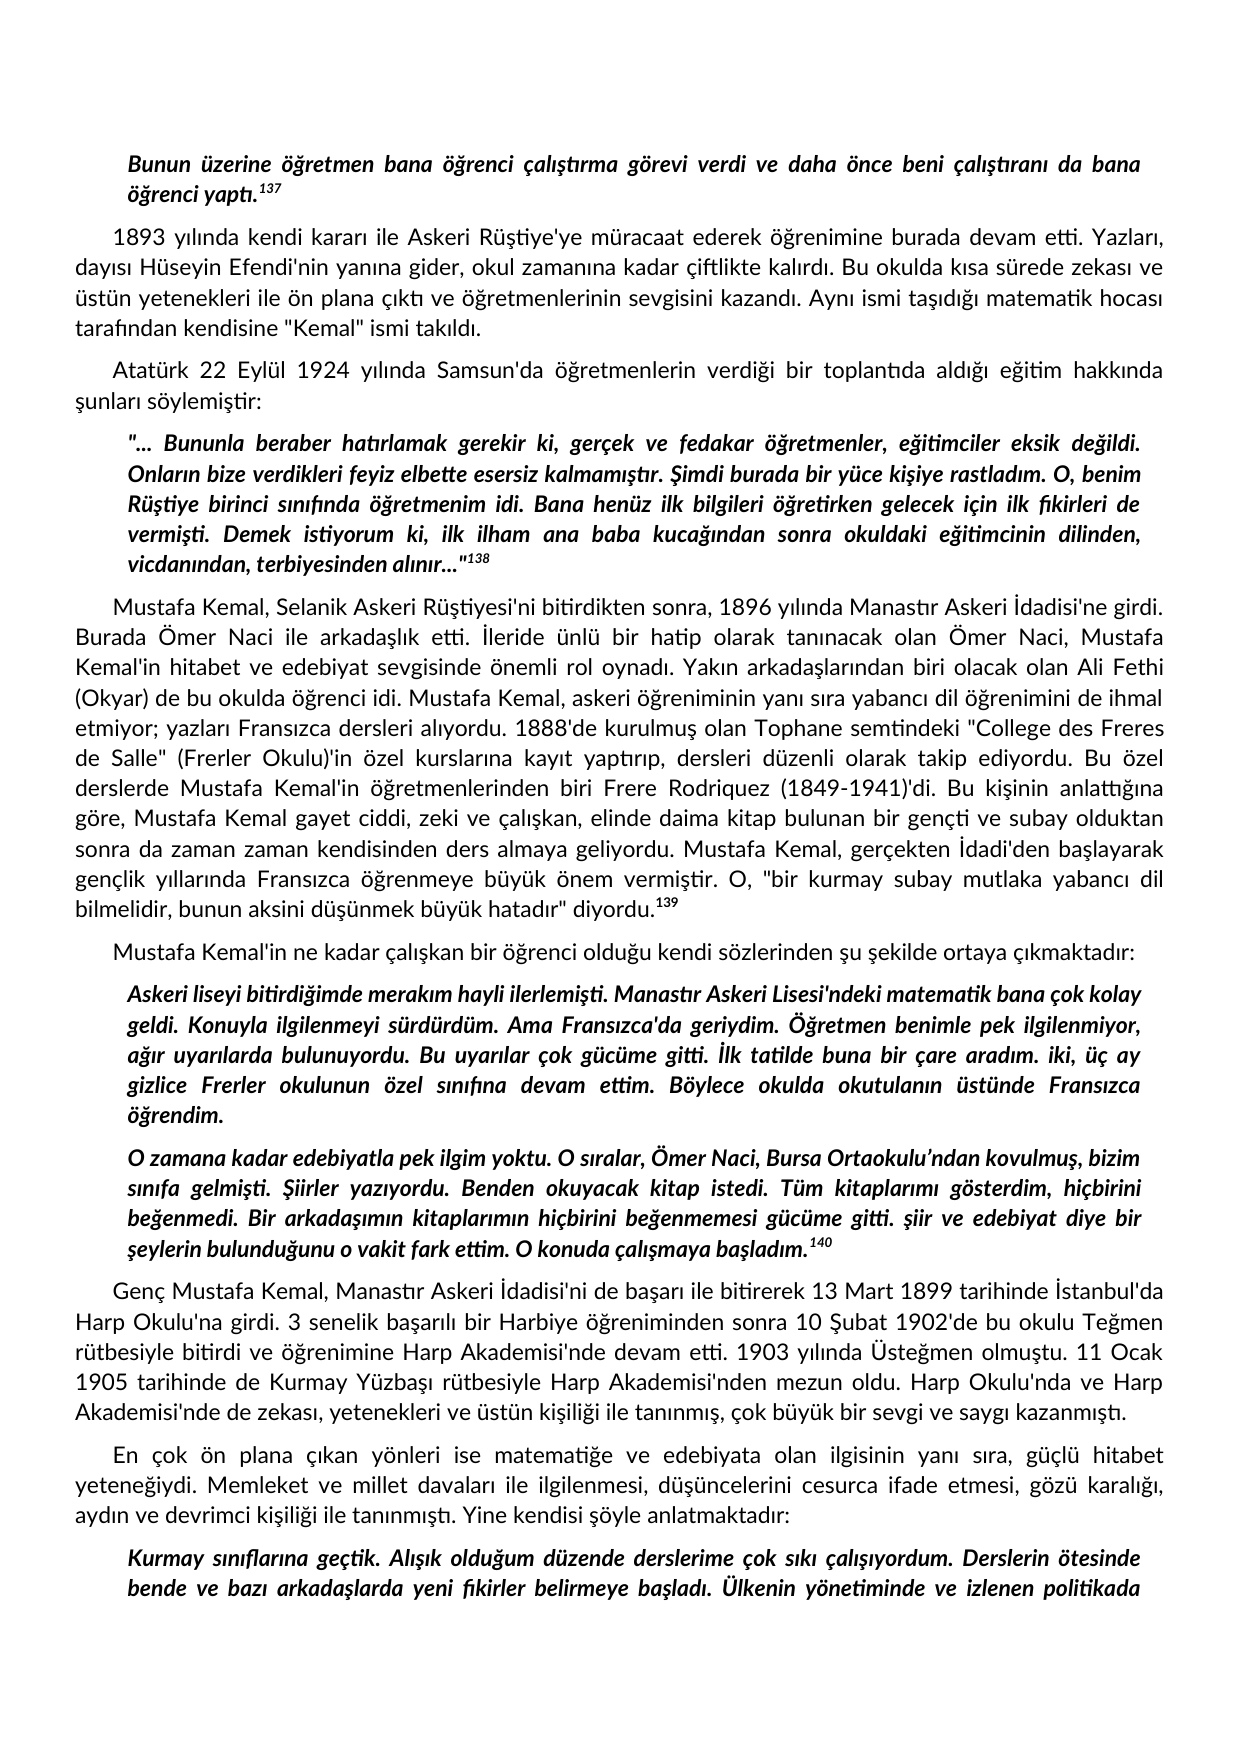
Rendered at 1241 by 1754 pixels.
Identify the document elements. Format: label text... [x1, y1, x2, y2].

text Mustafa Kemal, Selanik Askeri Rüştiyesi'ni bitirdikten sonra, 1896 yılında Manastır Askeri İdadisi'ne girdi. Burada Ömer Naci ile arkadaşlık etti. İleride ünlü bir hatip olarak tanınacak olan Ömer Naci, Mustafa Kemal'in hitabet ve edebiyat sevgisinde önemli rol oynadı. Yakın arkadaşlarından biri olacak olan Ali Fethi (Okyar) de bu okulda öğrenci idi. Mustafa Kemal, askeri öğreniminin yanı sıra yabancı dil öğrenimini de ihmal etmiyor; yazları Fransızca dersleri alıyordu. 1888'de kurulmuş olan Tophane semtindeki "College des Freres de Salle" (Frerler Okulu)'in özel kurslarına kayıt yaptırıp, dersleri düzenli olarak takip ediyordu. Bu özel derslerde Mustafa Kemal'in öğretmenlerinden biri Frere Rodriquez (1849-1941)'di. Bu kişinin anlattığına göre, Mustafa Kemal gayet ciddi, zeki ve çalışkan, elinde daima kitap bulunan bir gençti ve subay olduktan sonra da zaman zaman kendisinden ders almaya geliyordu. Mustafa Kemal, gerçekten İdadi'den başlayarak gençlik yıllarında Fransızca öğrenmeye büyük önem vermiştir. O, "bir kurmay subay mutlaka yabancı dil bilmelidir, bunun aksini düşünmek büyük hatadır" diyordu.139 [75, 593, 1165, 922]
text Mustafa Kemal'in ne kadar çalışkan bir öğrenci olduğu kendi sözlerinden şu şekilde ortaya çıkmaktadır: [75, 937, 1165, 965]
text Genç Mustafa Kemal, Manastır Askeri İdadisi'ni de başarı ile bitirerek 13 Mart 1899 tarihinde İstanbul'da Harp Okulu'na girdi. 3 senelik başarılı bir Harbiye öğreniminden sonra 10 Şubat 1902'de bu okulu Teğmen rütbesiyle bitirdi ve öğrenimine Harp Akademisi'nde devam etti. 1903 yılında Üsteğmen olmuştu. 11 Ocak 1905 tarihinde de Kurmay Yüzbaşı rütbesiyle Harp Akademisi'nden mezun oldu. Harp Okulu'nda ve Harp Akademisi'nde de zekası, yetenekleri ve üstün kişiliği ile tanınmış, çok büyük bir sevgi ve saygı kazanmıştı. [75, 1277, 1165, 1425]
text 1893 yılında kendi kararı ile Askeri Rüştiye'ye müracaat ederek öğrenimine burada devam etti. Yazları, dayısı Hüseyin Efendi'nin yanına gider, okul zamanına kadar çiftlikte kalırdı. Bu okulda kısa sürede zekası ve üstün yetenekleri ile ön plana çıktı ve öğretmenlerinin sevgisini kazandı. Aynı ismi taşıdığı matematik hocası tarafından kendisine "Kemal" ismi takıldı. [75, 223, 1165, 341]
text En çok ön plana çıkan yönleri ise matematiğe ve edebiyata olan ilgisinin yanı sıra, güçlü hitabet yeteneğiydi. Memleket ve millet davaları ile ilgilenmesi, düşüncelerini cesurca ifade etmesi, gözü karalığı, aydın ve devrimci kişiliği ile tanınmıştı. Yine kendisi şöyle anlatmaktadır: [75, 1441, 1165, 1528]
text Askeri liseyi bitirdiğimde merakım hayli ilerlemişti. Manastır Askeri Lisesi'ndeki matematik bana çok kolay geldi. Konuyla ilgilenmeyi sürdürdüm. Ama Fransızca'da geriydim. Öğretmen benimle pek ilgilenmiyor, ağır uyarılarda bulunuyordu. Bu uyarılar çok gücüme gitti. İlk tatilde buna bir çare aradım. iki, üç ay gizlice Frerler okulunun özel sınıfına devam ettim. Böylece okulda okutulanın üstünde Fransızca öğrendim. [127, 980, 1143, 1128]
text "... Bununla beraber hatırlamak gerekir ki, gerçek ve fedakar öğretmenler, eğitimciler eksik değildi. Onların bize verdikleri feyiz elbette esersiz kalmamıştır. Şimdi burada bir yüce kişiye rastladım. O, benim Rüştiye birinci sınıfında öğretmenim idi. Bana henüz ilk bilgileri öğretirken gelecek için ilk fikirleri de vermişti. Demek istiyorum ki, ilk ilham ana baba kucağından sonra okuldaki eğitimcinin dilinden, vicdanından, terbiyesinden alınır..."138 [127, 429, 1143, 577]
text Kurmay sınıflarına geçtik. Alışık olduğum düzende derslerime çok sıkı çalışıyordum. Derslerin ötesinde bende ve bazı arkadaşlarda yeni fikirler belirmeye başladı. Ülkenin yönetiminde ve izlenen politikada [127, 1544, 1143, 1601]
text Bunun üzerine öğretmen bana öğrenci çalıştırma görevi verdi ve daha önce beni çalıştıranı da bana öğrenci yaptı.137 [127, 150, 1143, 208]
text Atatürk 22 Eylül 1924 yılında Samsun'da öğretmenlerin verdiği bir toplantıda aldığı eğitim hakkında şunları söylemiştir: [75, 356, 1165, 414]
text O zamana kadar edebiyatla pek ilgim yoktu. O sıralar, Ömer Naci, Bursa Ortaokulu’ndan kovulmuş, bizim sınıfa gelmişti. Şiirler yazıyordu. Benden okuyacak kitap istedi. Tüm kitaplarımı gösterdim, hiçbirini beğenmedi. Bir arkadaşımın kitaplarımın hiçbirini beğenmemesi gücüme gitti. şiir ve edebiyat diye bir şeylerin bulunduğunu o vakit fark ettim. O konuda çalışmaya başladım.140 [127, 1144, 1143, 1262]
